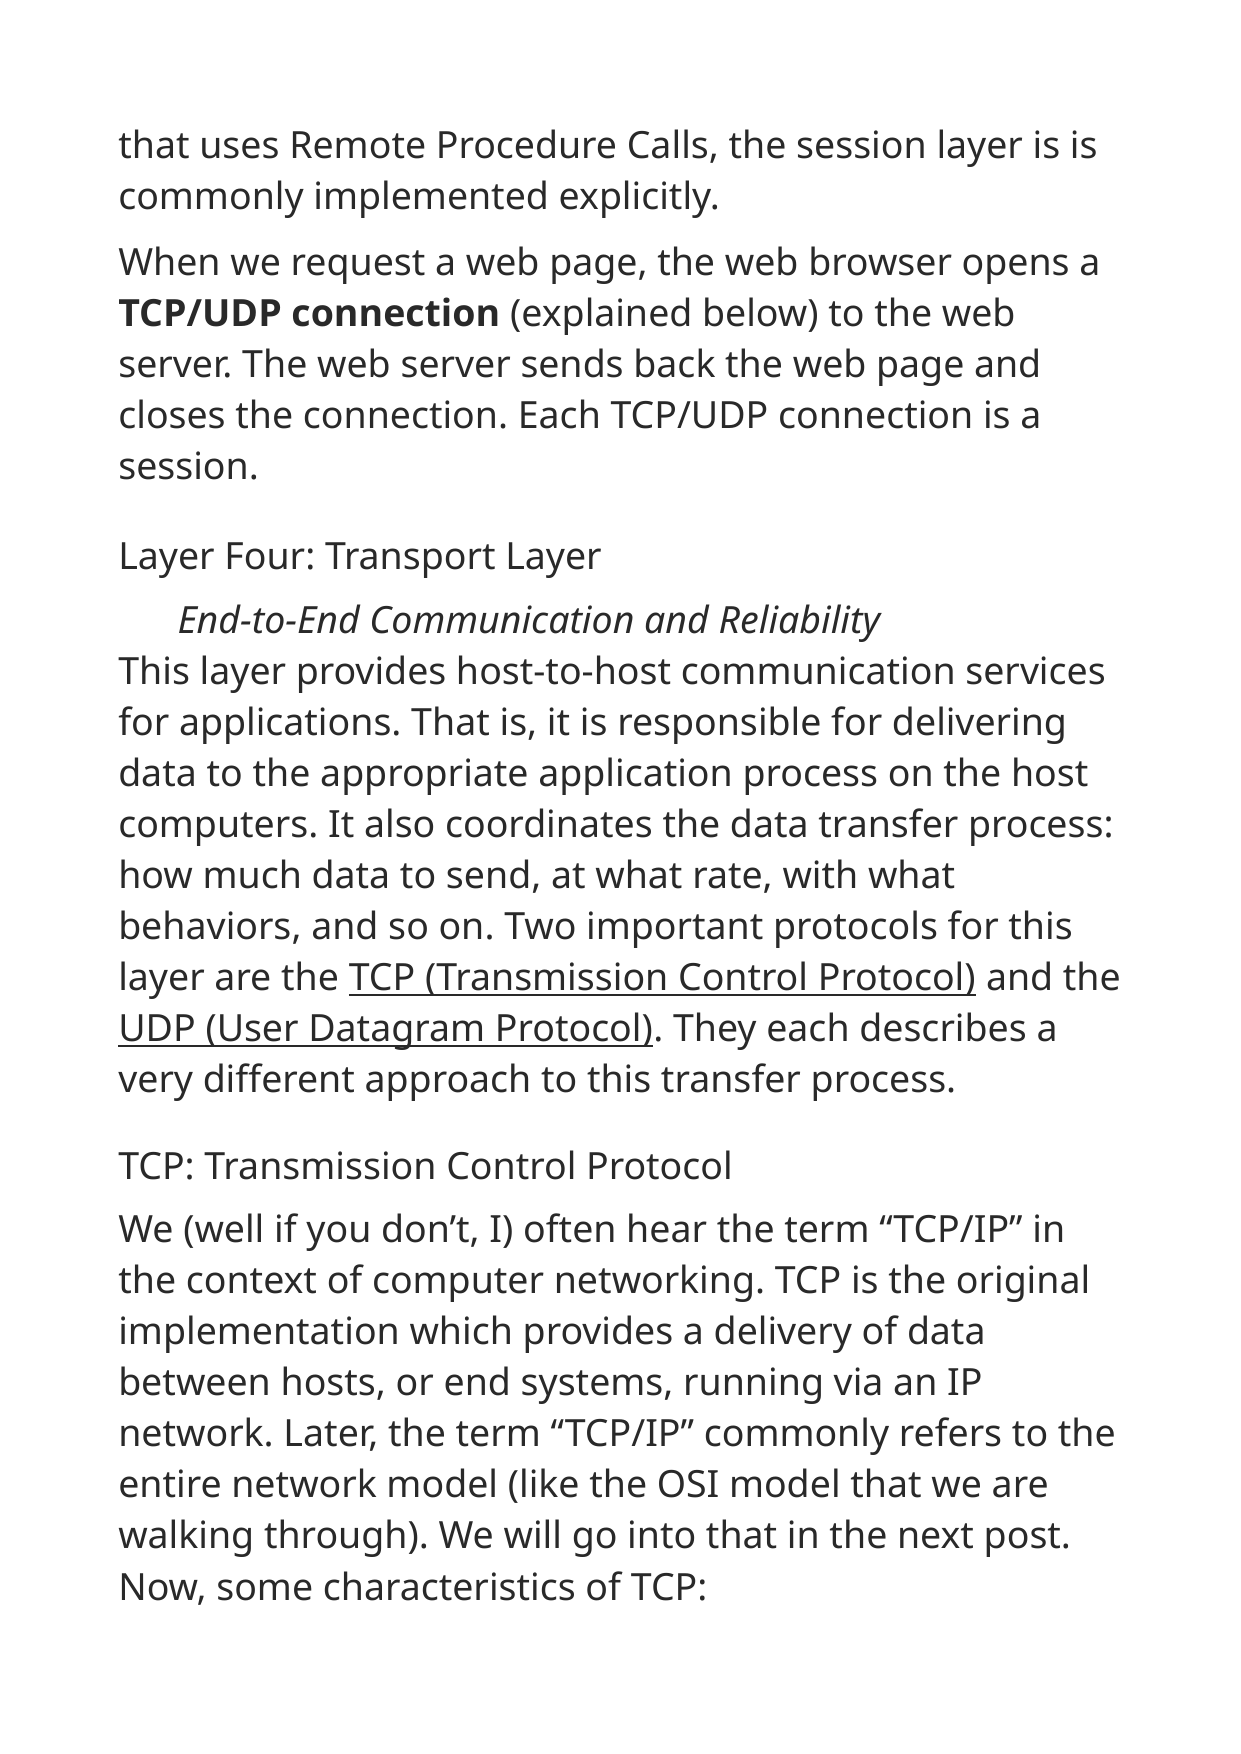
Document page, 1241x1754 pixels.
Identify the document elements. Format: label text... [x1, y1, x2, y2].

text When we request a web page, the web browser opens a TCP/UDP connection (explained below) to the web server. The web server sends back the web page and closes the connection. Each TCP/UDP connection is a session. [118, 235, 1122, 490]
text This layer provides host-to-host communication services for applications. That is, it is responsible for delivering data to the appropriate application process on the host computers. It also coordinates the data transfer process: how much data to send, at what rate, with what behaviors, and so on. Two important protocols for this layer are the TCP (Transmission Control Protocol) and the UDP (User Datagram Protocol). They each describes a very different approach to this transfer process. [118, 644, 1122, 1103]
subtitle TCP: Transmission Control Protocol [118, 1139, 1122, 1190]
text End-to-End Communication and Reliability [177, 593, 1063, 644]
subtitle Layer Four: Transport Layer [118, 529, 1122, 581]
text that uses Remote Procedure Calls, the session layer is is commonly implemented explicitly. [118, 118, 1122, 220]
text We (well if you don’t, I) often hear the term “TCP/IP” in the context of computer networking. TCP is the original implementation which provides a delivery of data between hosts, or end systems, running via an IP network. Later, the term “TCP/IP” commonly refers to the entire network model (like the OSI model that we are walking through). We will go into that in the next post. Now, some characteristics of TCP: [118, 1202, 1122, 1611]
